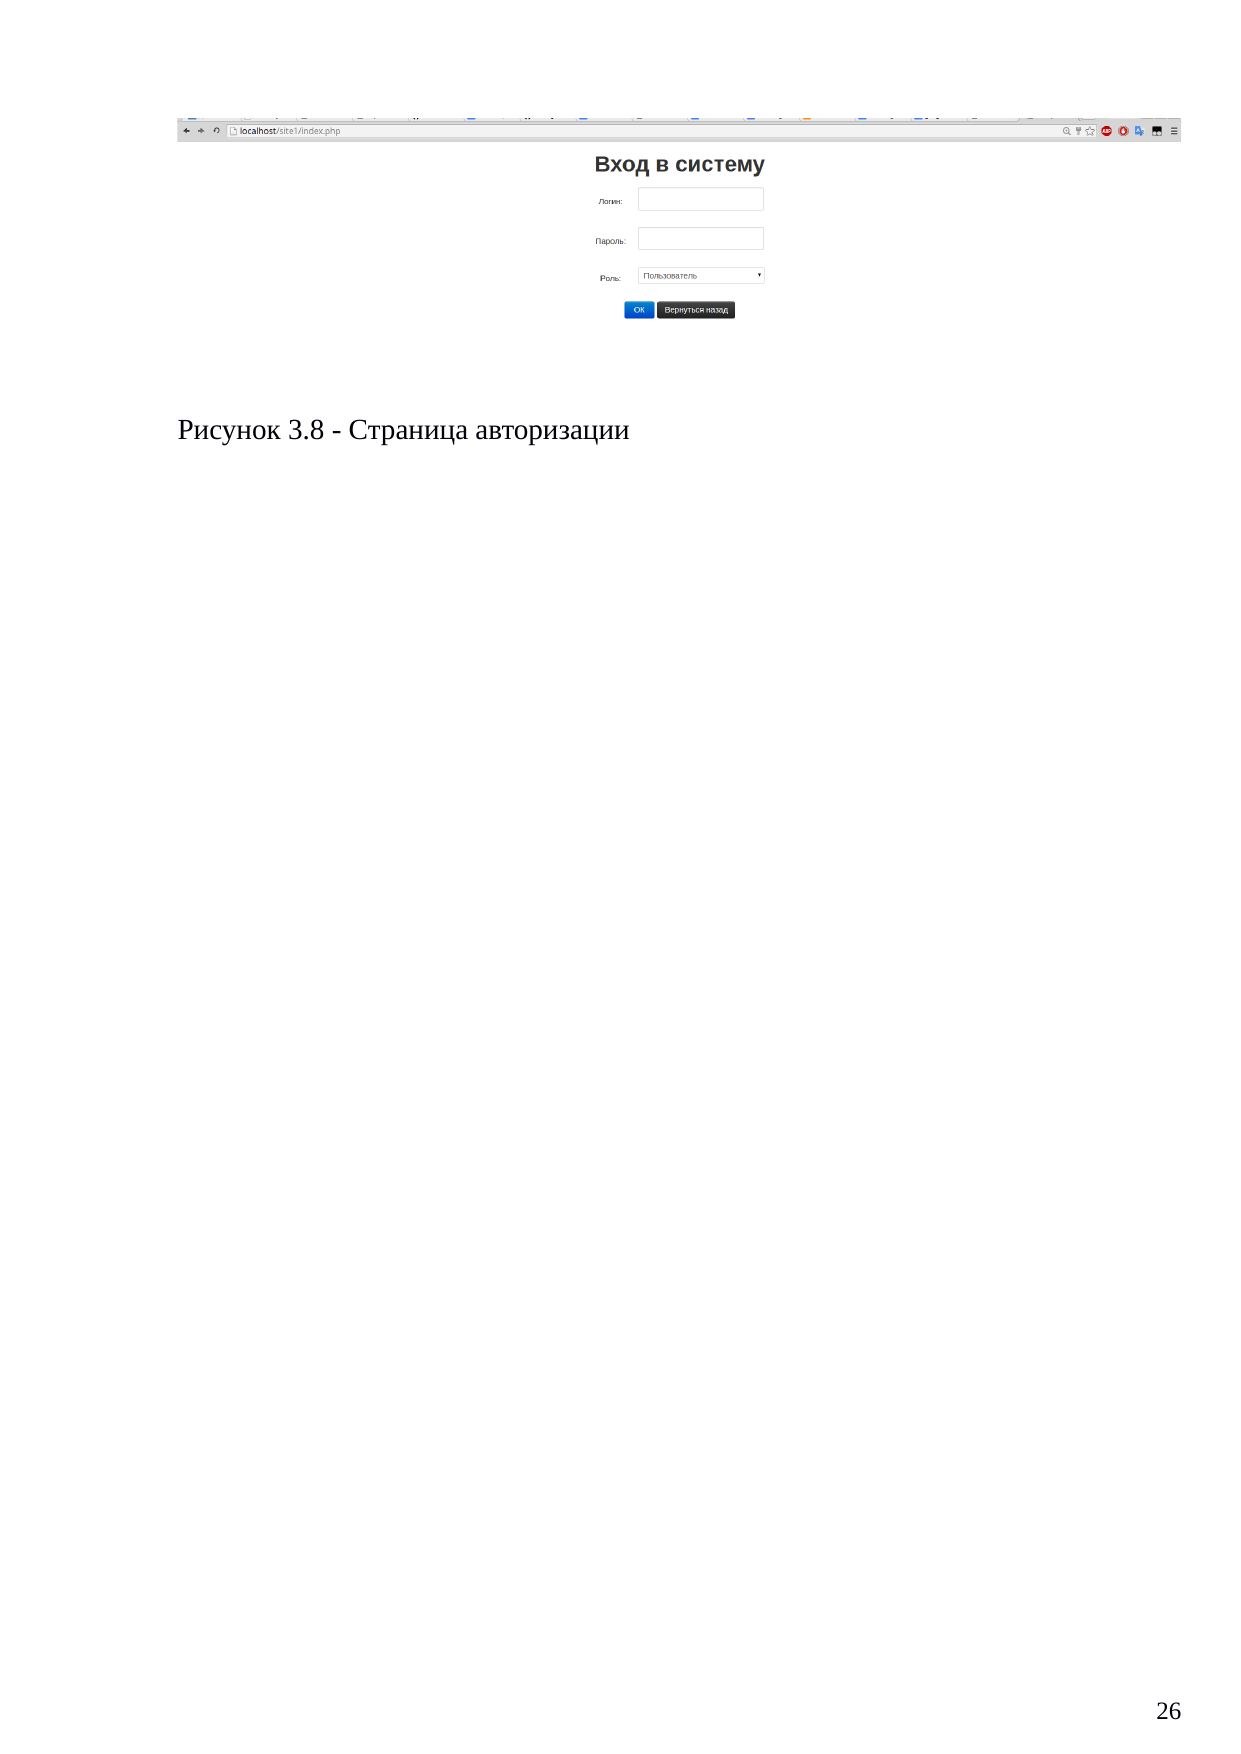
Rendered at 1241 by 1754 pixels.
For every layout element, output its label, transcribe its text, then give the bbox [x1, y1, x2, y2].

picture [177, 118, 1182, 345]
text Рисунок 3.8 - Страница авторизации [177, 412, 1181, 446]
